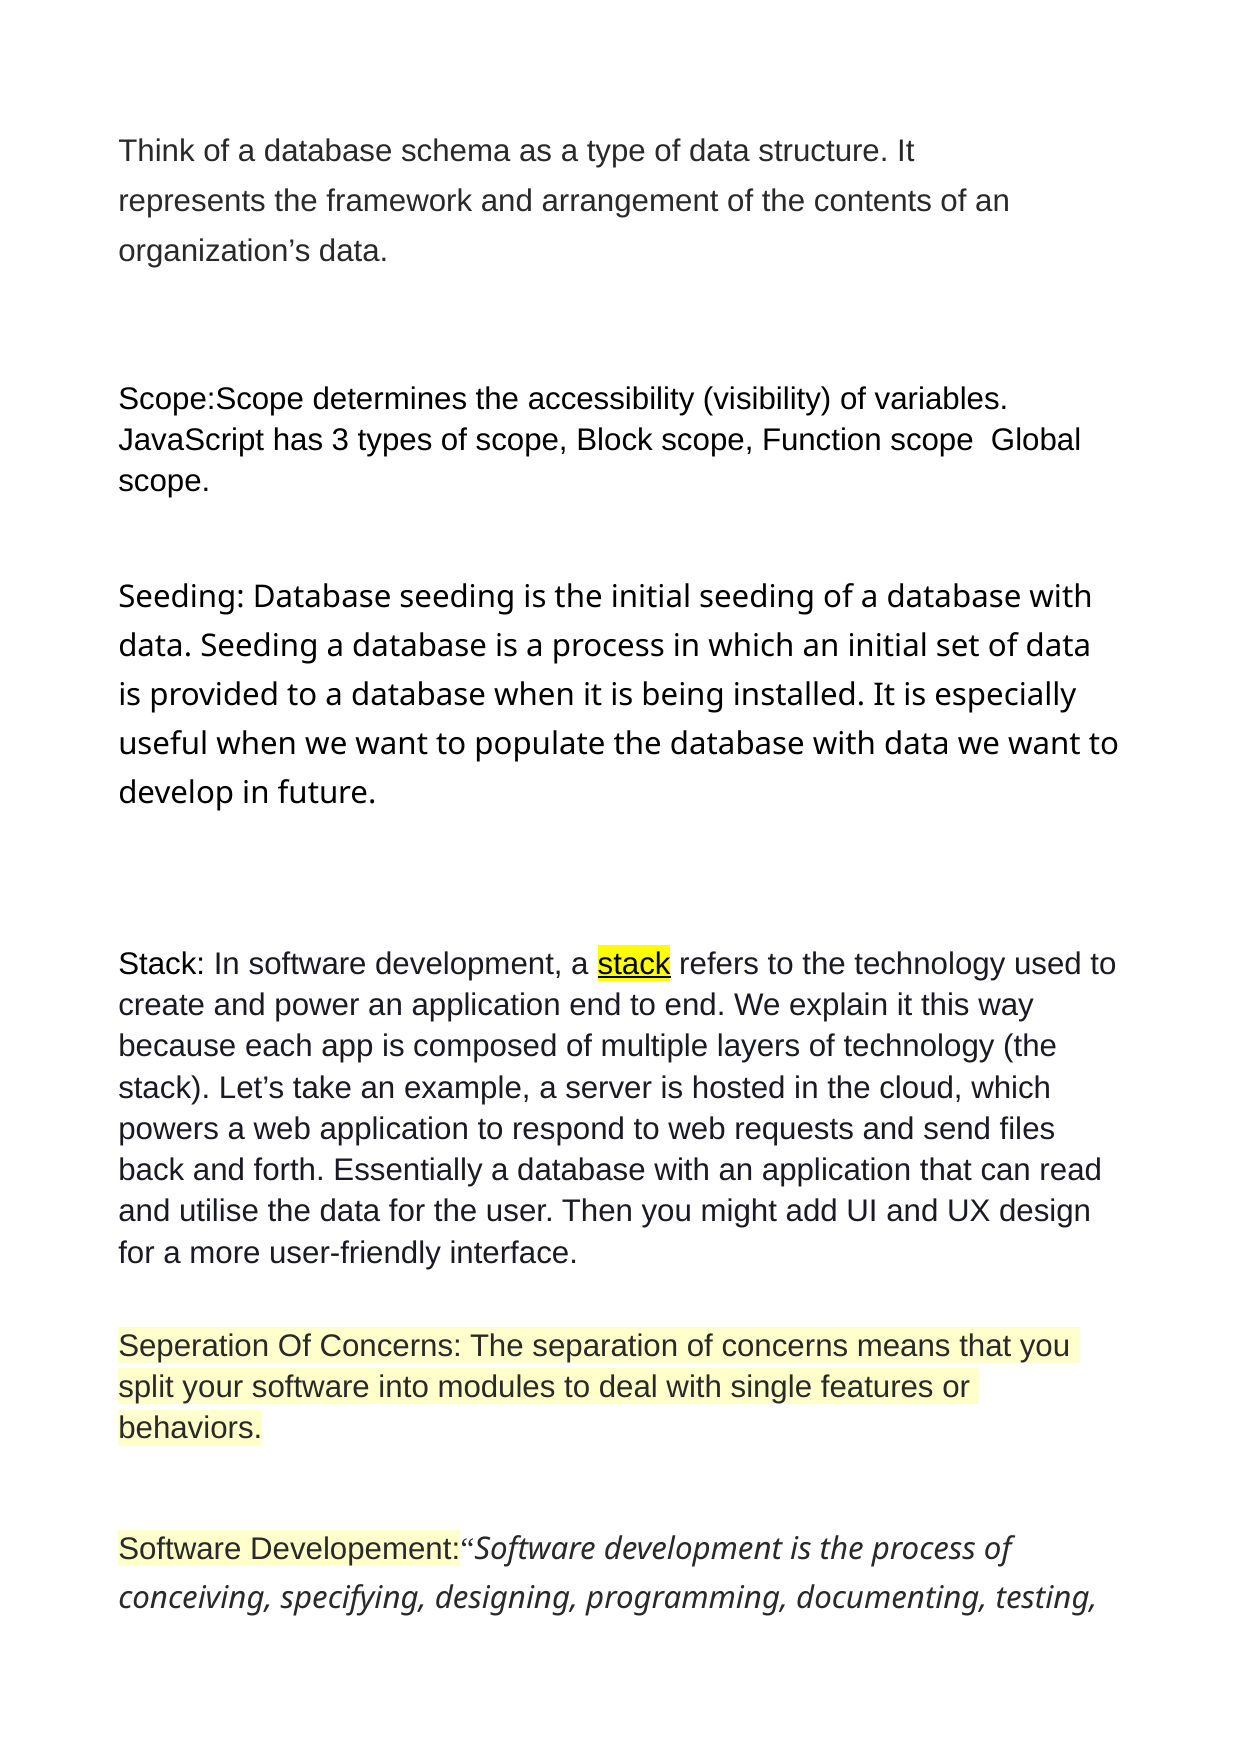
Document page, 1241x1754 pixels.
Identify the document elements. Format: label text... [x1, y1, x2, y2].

text Think of a database schema as a type of data structure. It represents the framework and arrangement of the contents of an organization’s data. [118, 118, 1063, 268]
text Scope:Scope determines the accessibility (visibility) of variables. JavaScript has 3 types of scope, Block scope, Function scope Global scope. [118, 380, 1122, 498]
text Software Developement:“Software development is the process of conceiving, specifying, designing, programming, documenting, testing, [118, 1526, 1122, 1617]
text Stack: In software development, a stack refers to the technology used to create and power an application end to end. We explain it this way because each app is composed of multiple layers of technology (the stack). Let’s take an example, a server is hosted in the cloud, which powers a web application to respond to web requests and send files back and forth. Essentially a database with an application that can read and utilise the data for the user. Then you might add UI and UX design for a more user-friendly interface. [118, 945, 1122, 1270]
text Seperation Of Concerns: The separation of concerns means that you split your software into modules to deal with single features or behaviors. [118, 1327, 1122, 1446]
text Seeding: Database seeding is the initial seeding of a database with data. Seeding a database is a process in which an initial set of data is provided to a database when it is being installed. It is especially useful when we want to populate the database with data we want to develop in future. [118, 574, 1122, 812]
